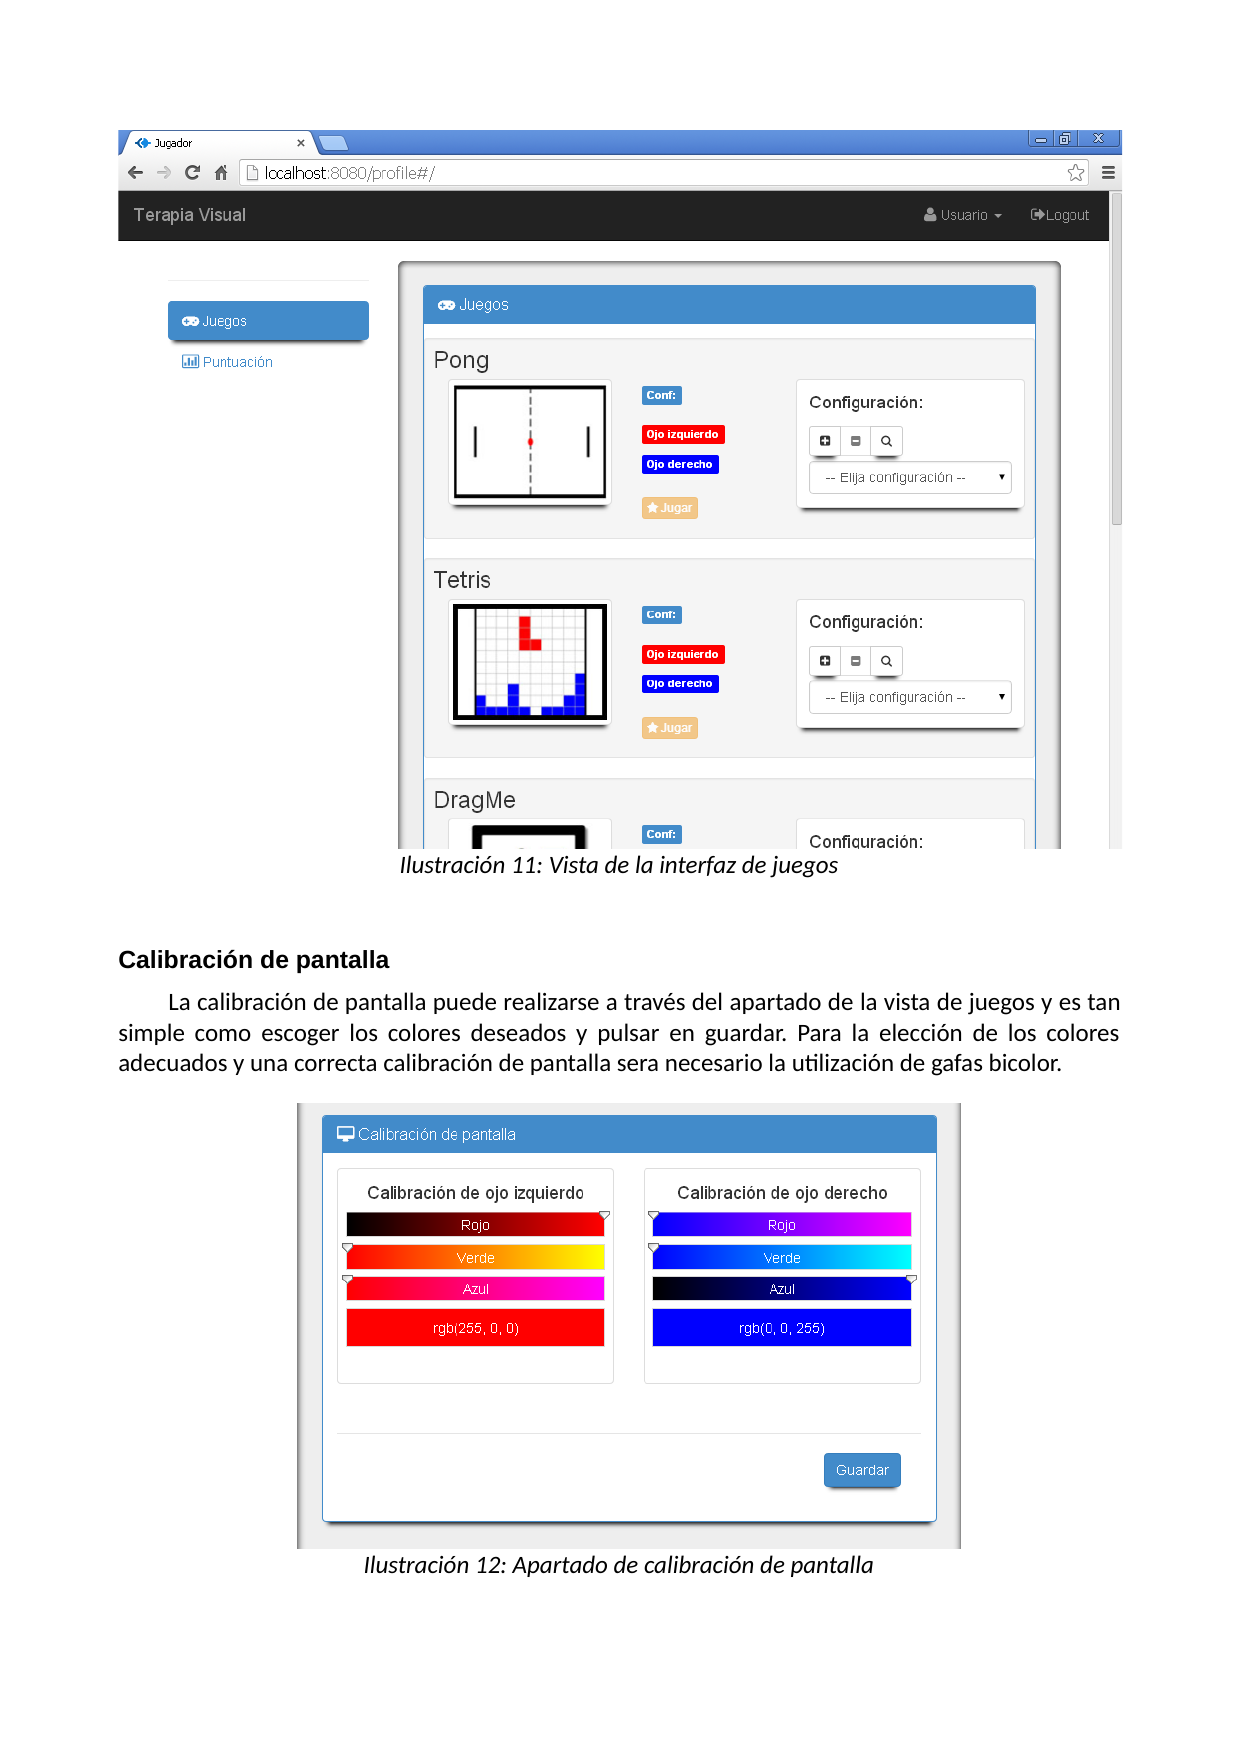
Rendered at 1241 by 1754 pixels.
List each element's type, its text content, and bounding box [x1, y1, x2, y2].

subtitle Calibración de pantalla [118, 945, 1122, 974]
picture [267, 1103, 974, 1549]
picture [118, 130, 1123, 849]
text Ilustración 12: Apartado de calibración de pantalla [267, 1549, 973, 1579]
text La calibración de pantalla puede realizarse a través del apartado de la vista de juegos y es tan simple como escoger los colores deseados y pulsar en guardar. Para la elección de los colores adecuados y una correcta calibración de pantalla sera necesario la utilización de gafas bicolor. [118, 986, 1122, 1078]
text Ilustración 11: Vista de la interfaz de juegos [118, 849, 1122, 879]
